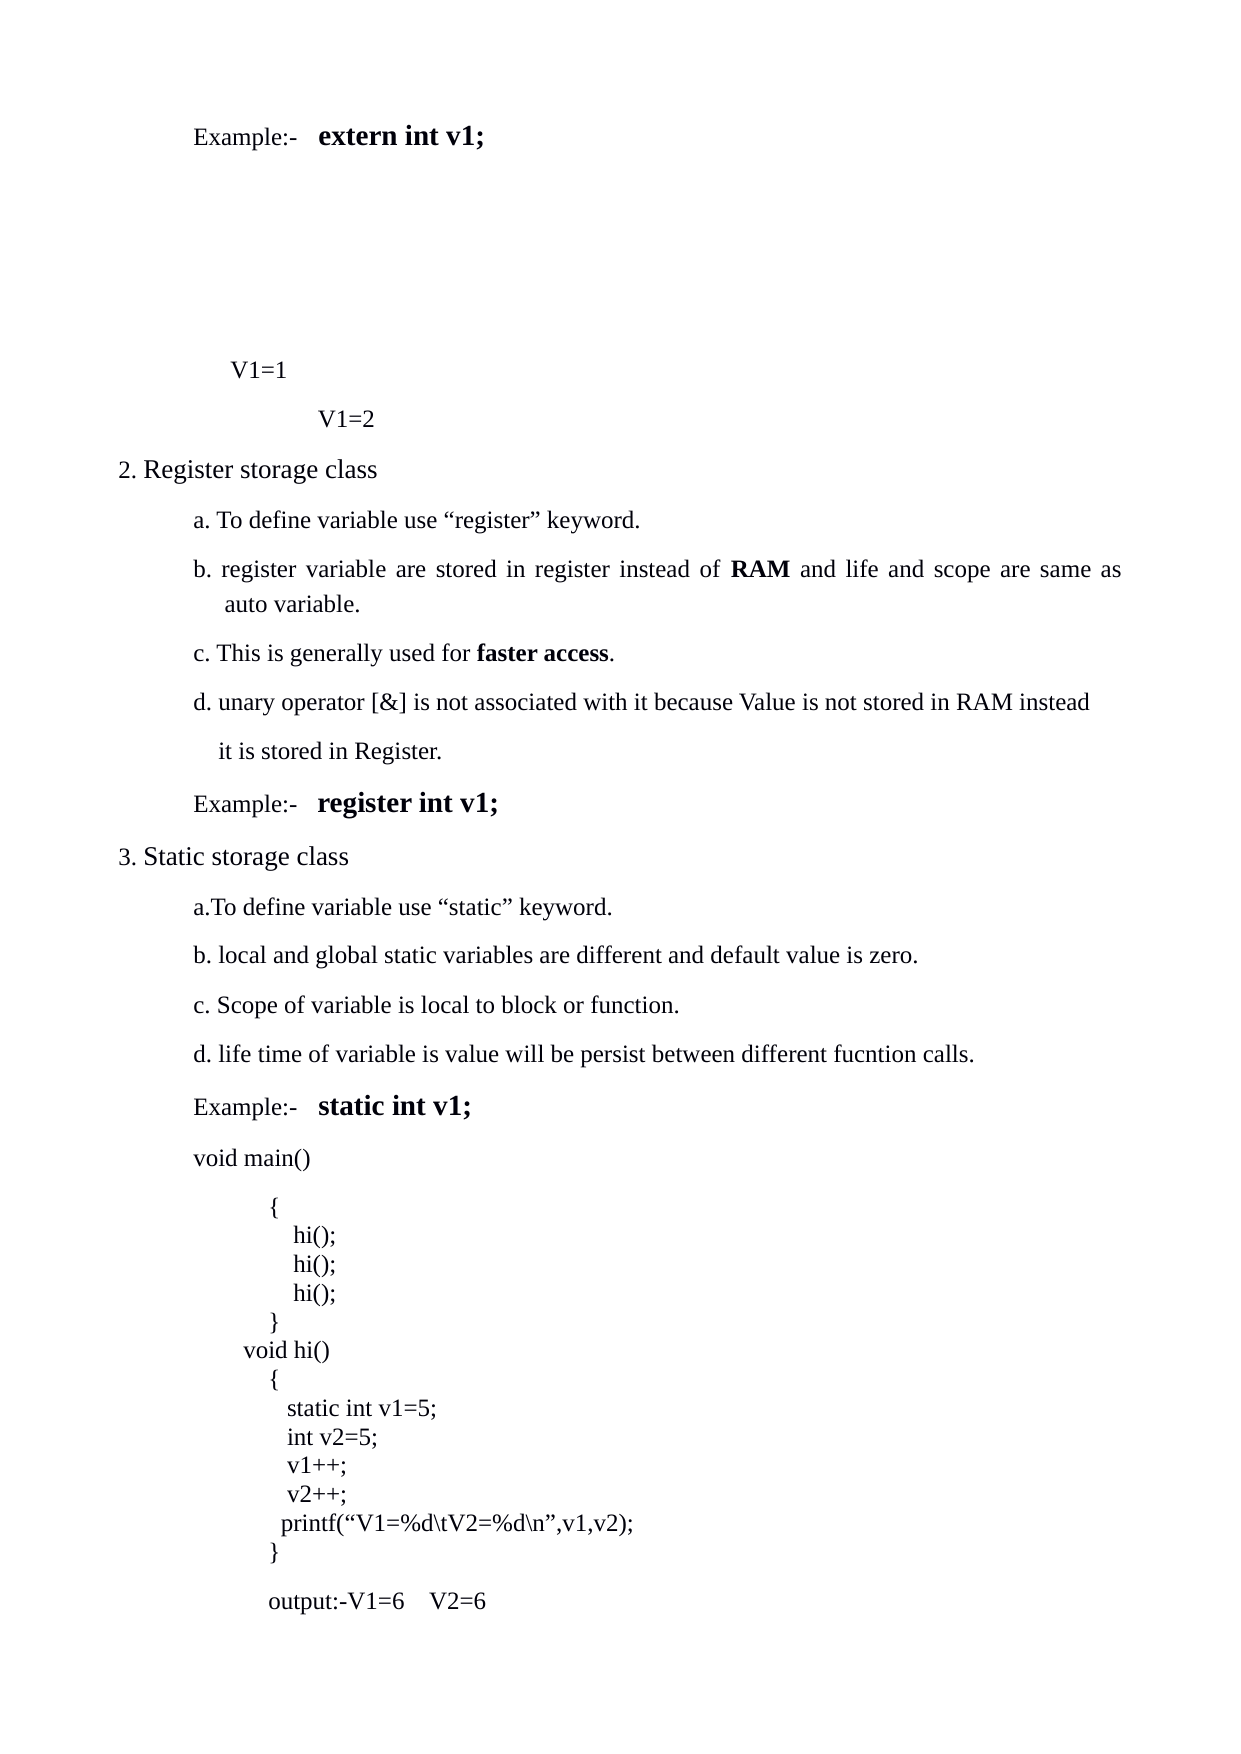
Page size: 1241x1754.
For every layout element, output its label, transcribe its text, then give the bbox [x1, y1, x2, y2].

text { [118, 1364, 1122, 1393]
text c. This is generally used for faster access. [118, 638, 1122, 666]
text c. Scope of variable is local to block or function. [118, 990, 1122, 1018]
text int v2=5; [118, 1422, 1122, 1450]
text } [118, 1307, 1122, 1335]
text b. register variable are stored in register instead of RAM and life and scope are same as auto variable. [118, 554, 1122, 617]
text hi(); [118, 1220, 1122, 1249]
text v2++; [118, 1479, 1122, 1508]
text Example:- extern int v1; [118, 118, 1122, 152]
text 3. Static storage class [118, 840, 1122, 871]
text Example:- register int v1; [118, 785, 1122, 818]
text b. local and global static variables are different and default value is zero. [118, 941, 1122, 969]
text d. unary operator [&] is not associated with it because Value is not stored in RAM instead [118, 687, 1122, 716]
text hi(); [118, 1249, 1122, 1278]
text V1=1 [118, 355, 1122, 384]
text } [118, 1537, 1122, 1565]
text a. To define variable use “register” keyword. [118, 505, 1122, 534]
text hi(); [118, 1278, 1122, 1307]
text void main() [118, 1143, 1122, 1171]
text 2. Register storage class [118, 453, 1122, 484]
text void hi() [118, 1335, 1122, 1364]
text d. life time of variable is value will be persist between different fucntion calls. [118, 1039, 1122, 1067]
text V1=2 [118, 404, 1122, 433]
text v1++; [118, 1450, 1122, 1479]
text printf(“V1=%d\tV2=%d\n”,v1,v2); [118, 1508, 1122, 1537]
text static int v1=5; [118, 1393, 1122, 1422]
text a.To define variable use “static” keyword. [118, 892, 1122, 920]
text Example:- static int v1; [118, 1088, 1122, 1121]
text { [118, 1192, 1122, 1220]
text it is stored in Register. [118, 736, 1122, 764]
text output:-V1=6 V2=6 [118, 1586, 1122, 1614]
